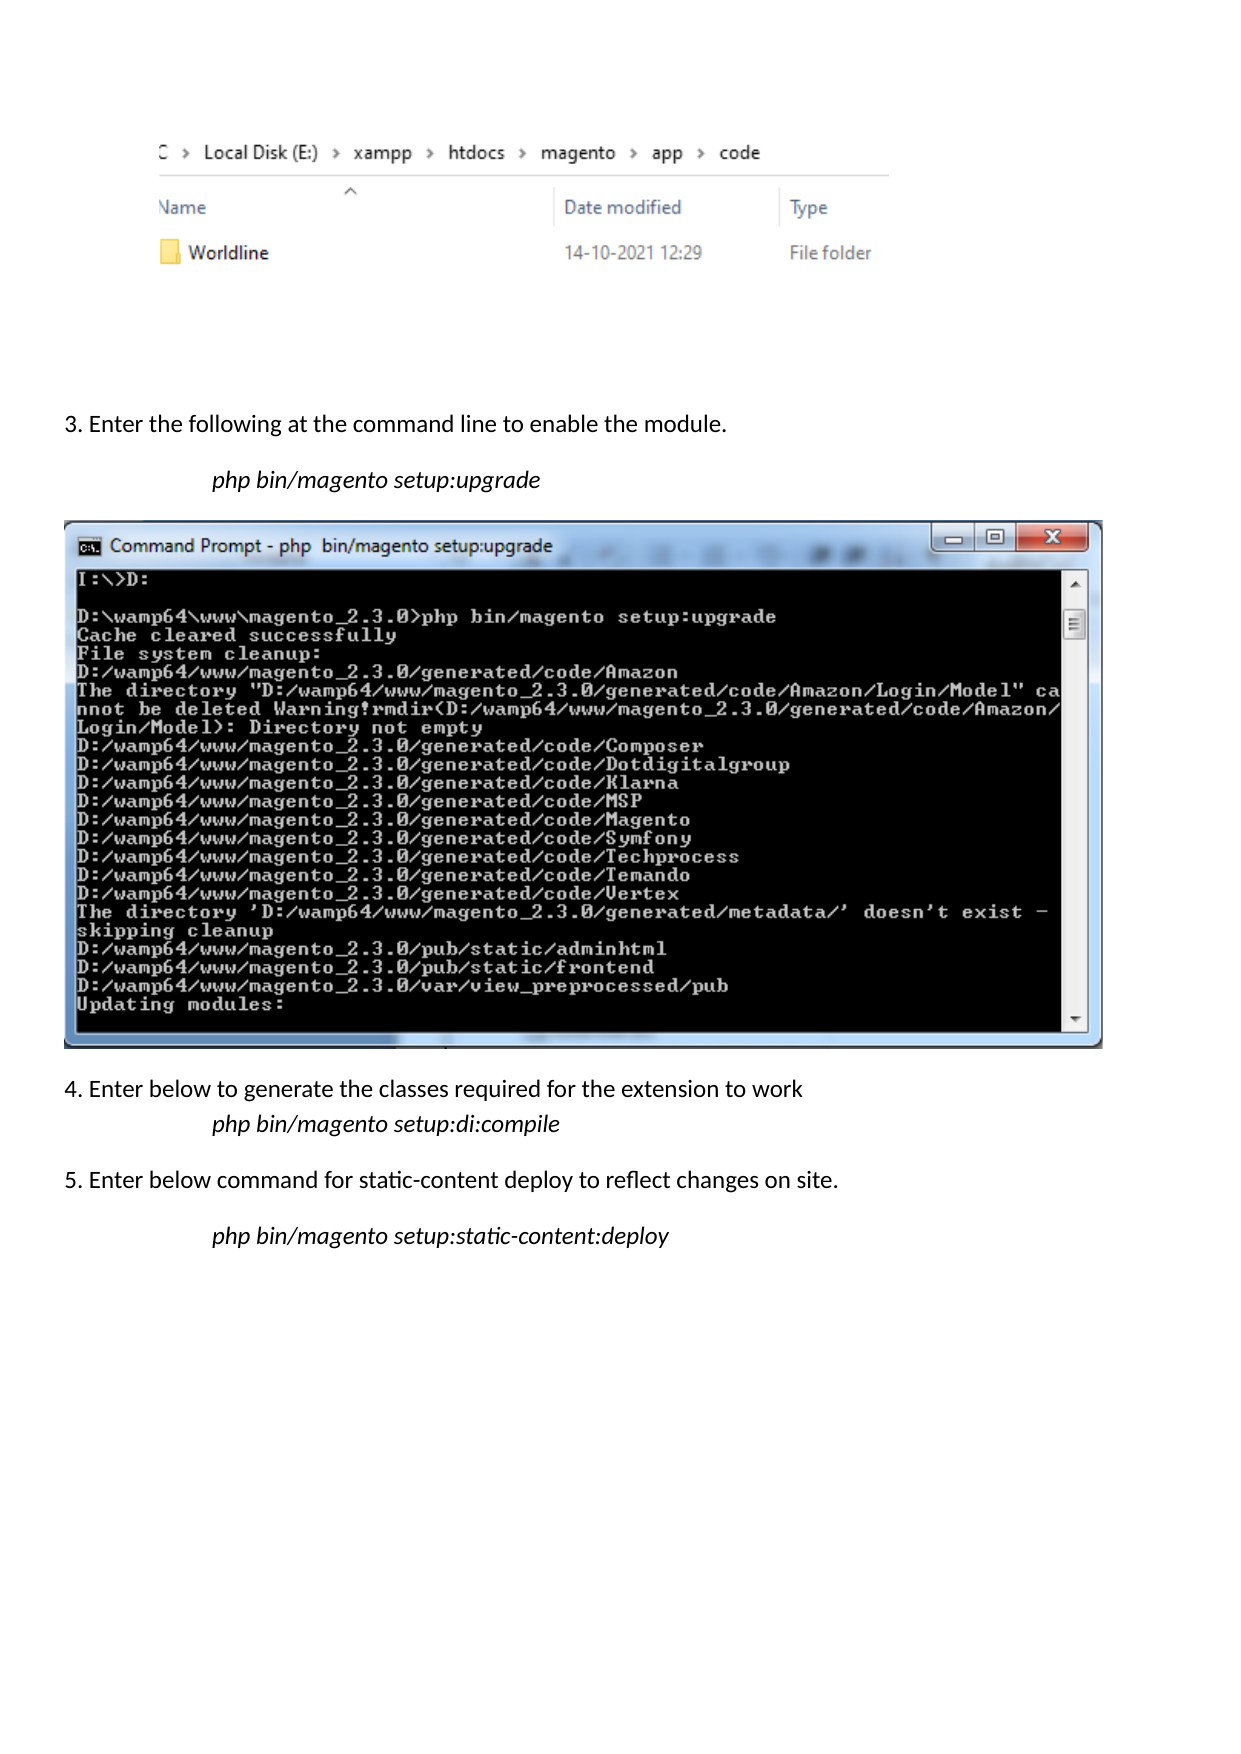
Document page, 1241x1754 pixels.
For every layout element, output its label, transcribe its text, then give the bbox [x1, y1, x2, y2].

text 3. Enter the following at the command line to enable the module. [64, 150, 1187, 439]
text php bin/magento setup:upgrade [64, 464, 1187, 495]
text 4. Enter below to generate the classes required for the extension to work php bin/magento setup:di:compile [64, 1074, 1187, 1139]
picture [159, 132, 889, 404]
picture [64, 520, 1103, 1049]
text 5. Enter below command for static-content deploy to reflect changes on site. [64, 1164, 1187, 1195]
text php bin/magento setup:static-content:deploy [64, 1220, 1187, 1251]
